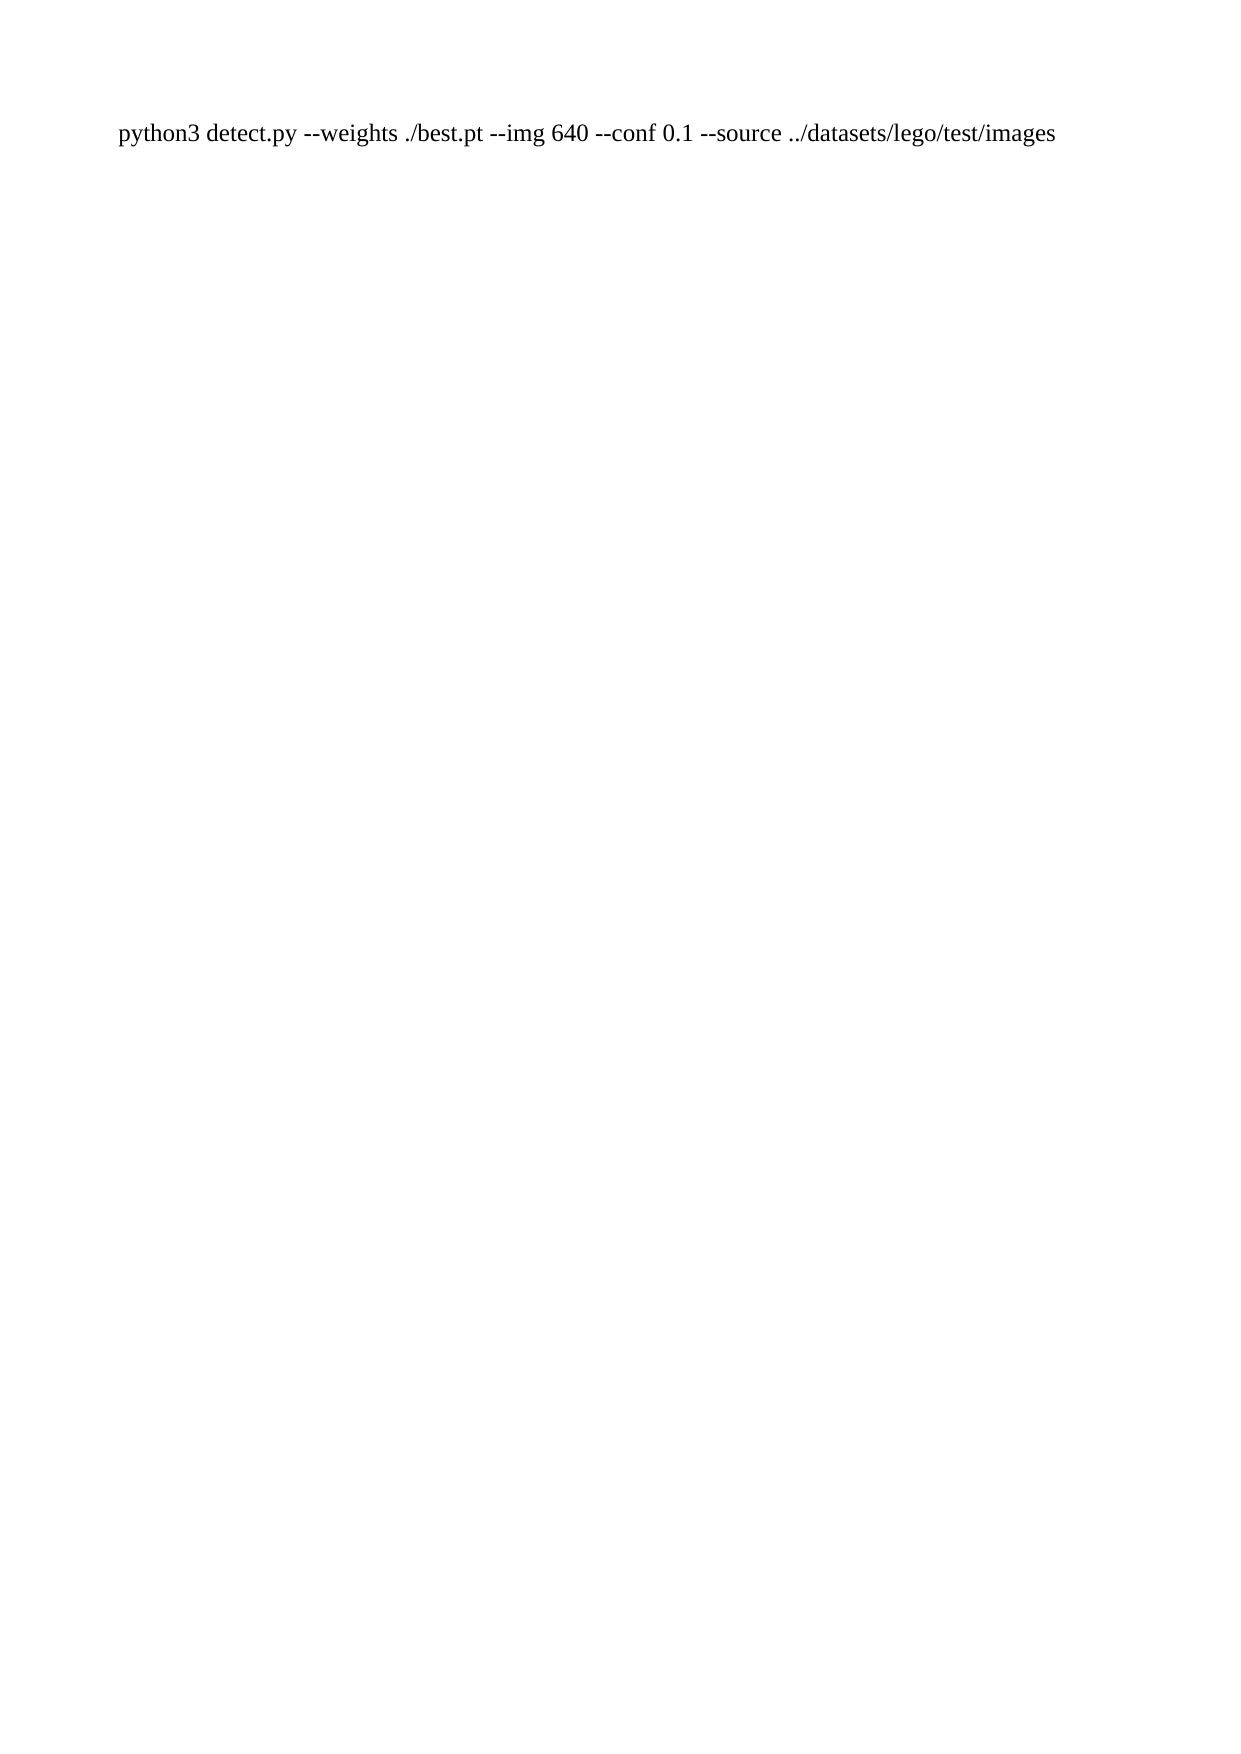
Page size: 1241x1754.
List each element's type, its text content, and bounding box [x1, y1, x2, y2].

text python3 detect.py --weights ./best.pt --img 640 --conf 0.1 --source ../datasets/lego/test/images [118, 118, 1122, 147]
